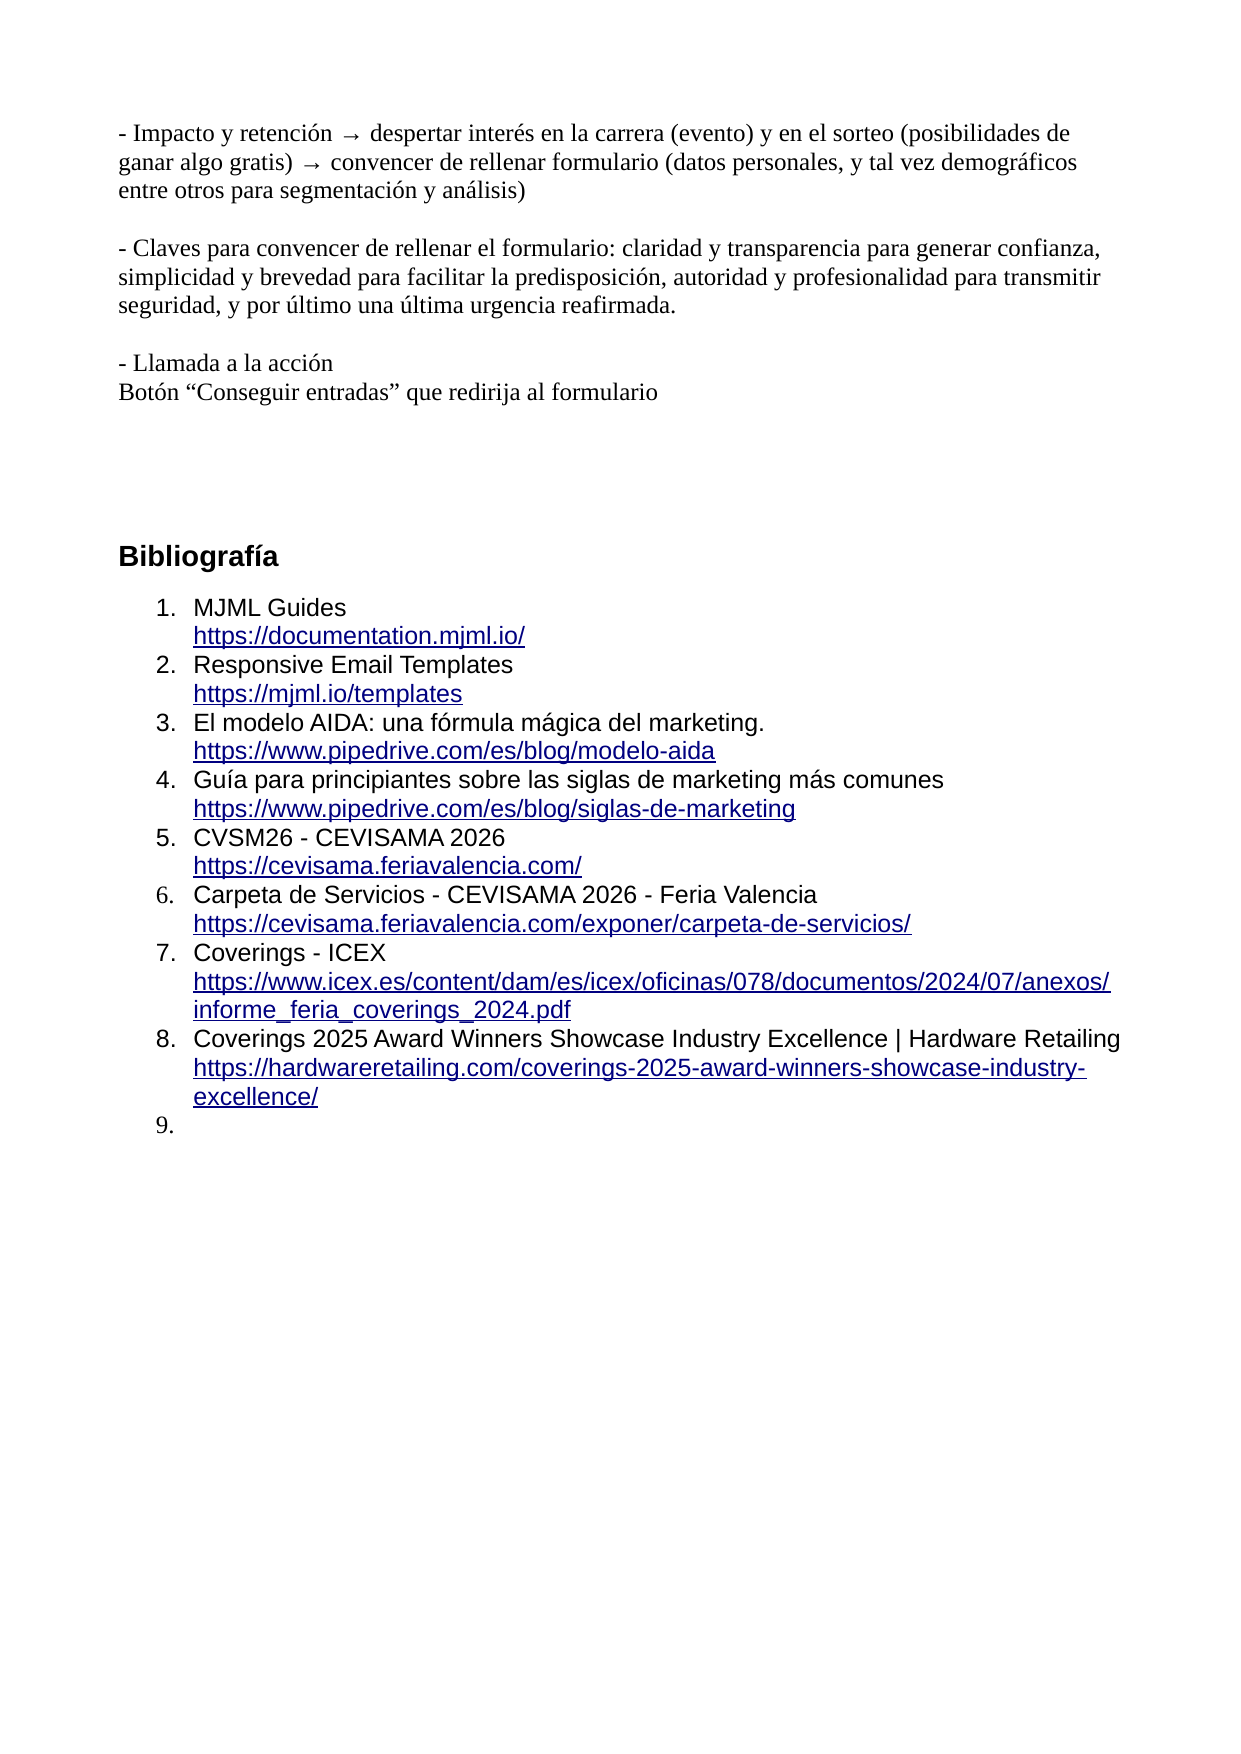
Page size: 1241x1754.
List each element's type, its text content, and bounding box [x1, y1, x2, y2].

list https://documentation.mjml.io/ [156, 621, 1122, 650]
list https://hardwareretailing.com/coverings-2025-award-winners-showcase-industry-excellence/ [156, 1053, 1122, 1110]
list CVSM26 - CEVISAMA 2026 [156, 823, 1122, 851]
text - Impacto y retención → despertar interés en la carrera (evento) y en el sorteo (posibilidades de ganar algo gratis) → convencer de rellenar formulario (datos personales, y tal vez demográficos entre otros para segmentación y análisis) [118, 118, 1122, 204]
text Botón “Conseguir entradas” que redirija al formulario [118, 377, 1122, 406]
list https://www.pipedrive.com/es/blog/siglas-de-marketing [156, 794, 1122, 823]
list MJML Guides [156, 593, 1122, 621]
list https://www.icex.es/content/dam/es/icex/oficinas/078/documentos/2024/07/anexos/informe_feria_coverings_2024.pdf [156, 966, 1122, 1024]
text Bibliografía [118, 539, 1122, 573]
text - Llamada a la acción [118, 348, 1122, 377]
list Responsive Email Templates [156, 650, 1122, 679]
text - Claves para convencer de rellenar el formulario: claridad y transparencia para generar confianza, simplicidad y brevedad para facilitar la predisposición, autoridad y profesionalidad para transmitir seguridad, y por último una última urgencia reafirmada. [118, 233, 1122, 319]
list Coverings - ICEX [156, 938, 1122, 966]
list https://cevisama.feriavalencia.com/ [156, 851, 1122, 880]
list https://mjml.io/templates [156, 679, 1122, 708]
list El modelo AIDA: una fórmula mágica del marketing. [156, 708, 1122, 736]
list https://www.pipedrive.com/es/blog/modelo-aida [156, 736, 1122, 765]
list Coverings 2025 Award Winners Showcase Industry Excellence | Hardware Retailing [156, 1024, 1122, 1053]
list Guía para principiantes sobre las siglas de marketing más comunes [156, 765, 1122, 794]
list Carpeta de Servicios - CEVISAMA 2026 - Feria Valencia https://cevisama.feriavalencia.com/exponer/carpeta-de-servicios/ [156, 880, 1122, 938]
